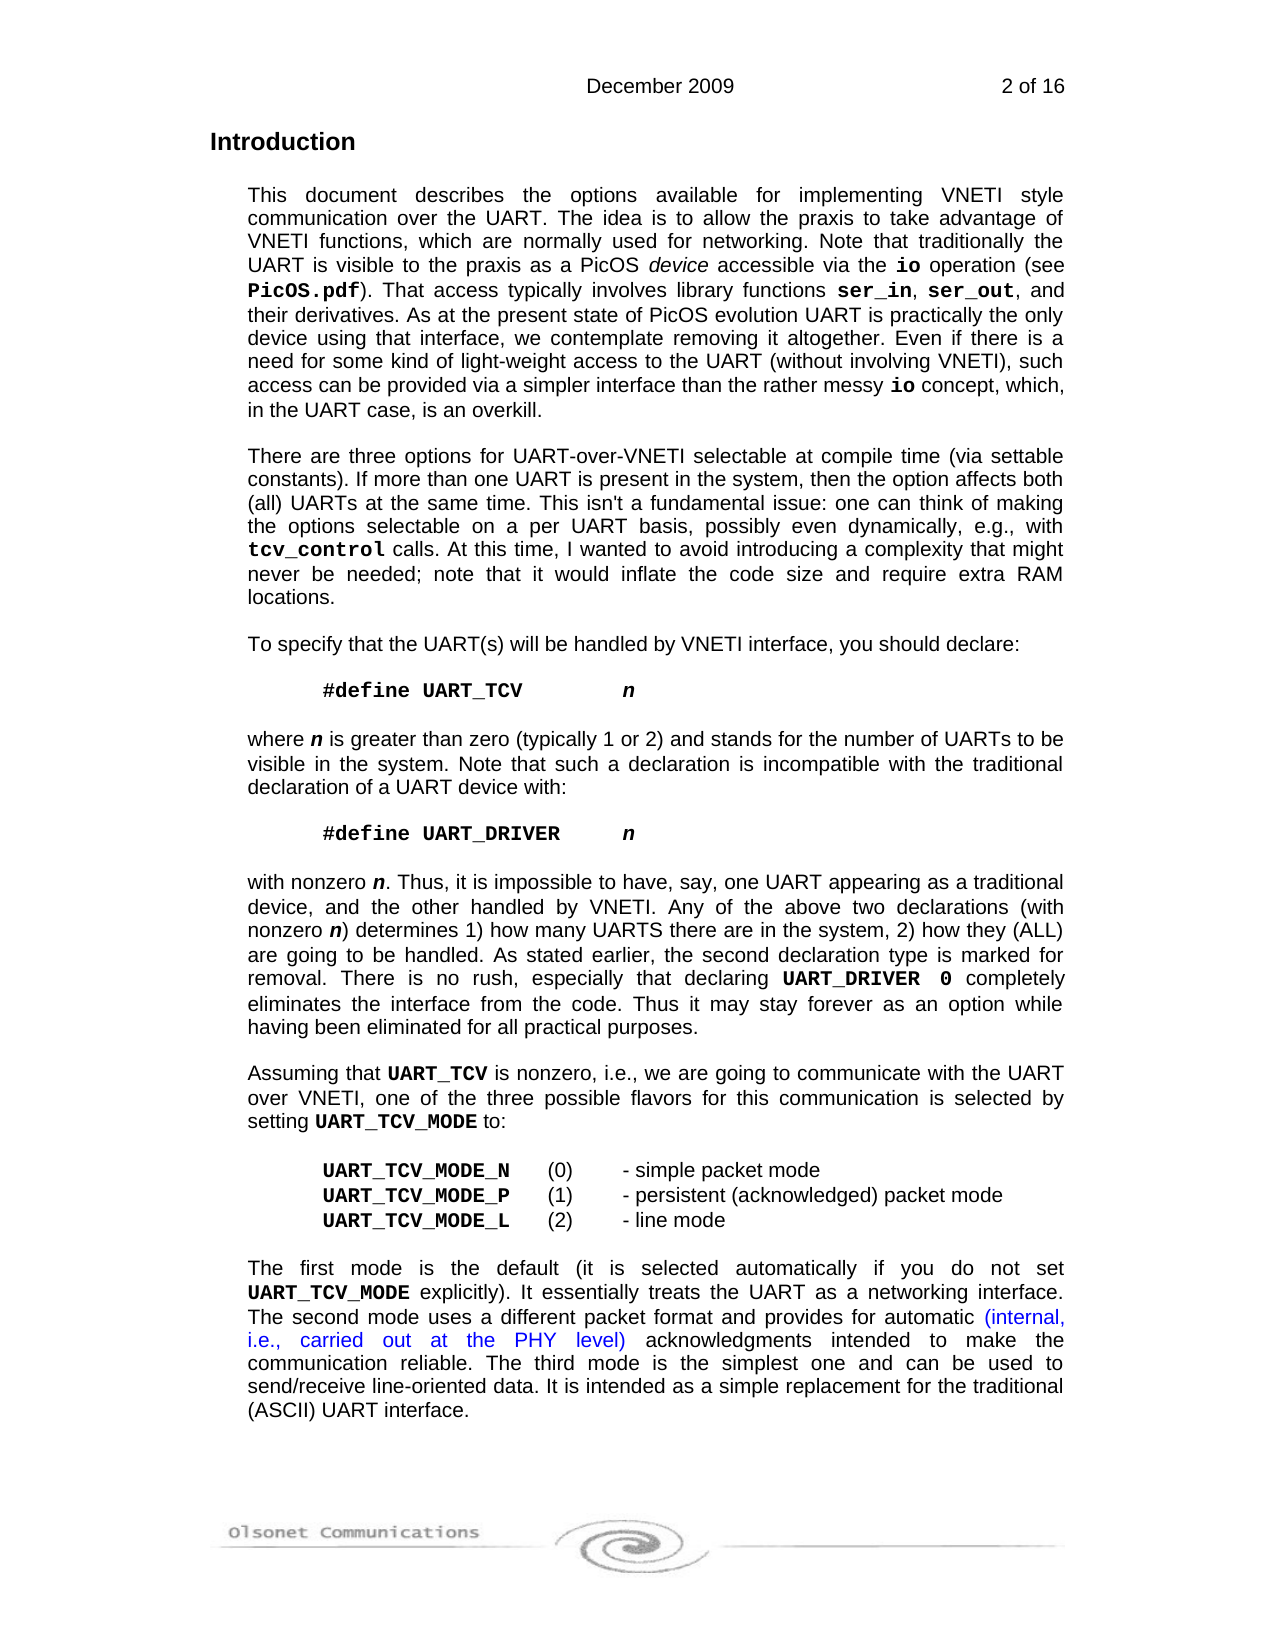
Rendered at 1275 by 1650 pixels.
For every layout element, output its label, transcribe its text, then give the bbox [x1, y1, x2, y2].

text Assuming that UART_TCV is nonzero, i.e., we are going to communicate with the UART over VNETI, one of the three possible flavors for this communication is selected by setting UART_TCV_MODE to: [247, 1062, 1065, 1135]
text UART_TCV_MODE_N (0) - simple packet mode [247, 1158, 1065, 1183]
text where n is greater than zero (typically 1 or 2) and stands for the number of UARTs to be visible in the system. Note that such a declaration is incompatible with the traditional declaration of a UART device with: [247, 727, 1065, 799]
text The first mode is the default (it is selected automatically if you do not set UART_TCV_MODE explicitly). It essentially treats the UART as a networking interface. The second mode uses a different packet format and provides for automatic (internal, i.e., carried out at the PHY level) acknowledgments intended to make the communication reliable. The third mode is the simplest one and can be used to send/receive line-oriented data. It is intended as a simple replacement for the traditional (ASCII) UART interface. [247, 1257, 1065, 1421]
text This document describes the options available for implementing VNETI style communication over the UART. The idea is to allow the praxis to take advantage of VNETI functions, which are normally used for networking. Note that traditionally the UART is visible to the praxis as a PicOS device accessible via the io operation (see PicOS.pdf). That access typically involves library functions ser_in, ser_out, and their derivatives. As at the present state of PicOS evolution UART is practically the only device using that interface, we contemplate removing it altogether. Even if there is a need for some kind of light-weight access to the UART (without involving VNETI), such access can be provided via a simpler interface than the rather messy io concept, which, in the UART case, is an overkill. [247, 183, 1065, 421]
text UART_TCV_MODE_P (1) - persistent (acknowledged) packet mode [247, 1183, 1065, 1209]
text UART_TCV_MODE_L (2) - line mode [247, 1209, 1065, 1234]
text #define UART_DRIVER n [247, 822, 1065, 847]
picture [210, 1504, 1065, 1596]
text There are three options for UART-over-VNETI selectable at compile time (via settable constants). If more than one UART is present in the system, then the option affects both (all) UARTs at the same time. This isn't a fundamental issue: one can think of making the options selectable on a per UART basis, possibly even dynamically, e.g., with tcv_control calls. At this time, I wanted to avoid introducing a complexity that might never be needed; note that it would inflate the code size and require extra RAM locations. [247, 445, 1065, 609]
text To specify that the UART(s) will be handled by VNETI interface, you should declare: [247, 632, 1065, 656]
subtitle Introduction [210, 128, 1065, 156]
text with nonzero n. Thus, it is impossible to have, say, one UART appearing as a traditional device, and the other handled by VNETI. Any of the above two declarations (with nonzero n) determines 1) how many UARTS there are in the system, 2) how they (ALL) are going to be handled. As stated earlier, the second declaration type is marked for removal. There is no rush, especially that declaring UART_DRIVER 0 completely eliminates the interface from the code. Thus it may stay forever as an option while having been eliminated for all practical purposes. [247, 870, 1065, 1038]
text #define UART_TCV n [247, 679, 1065, 704]
